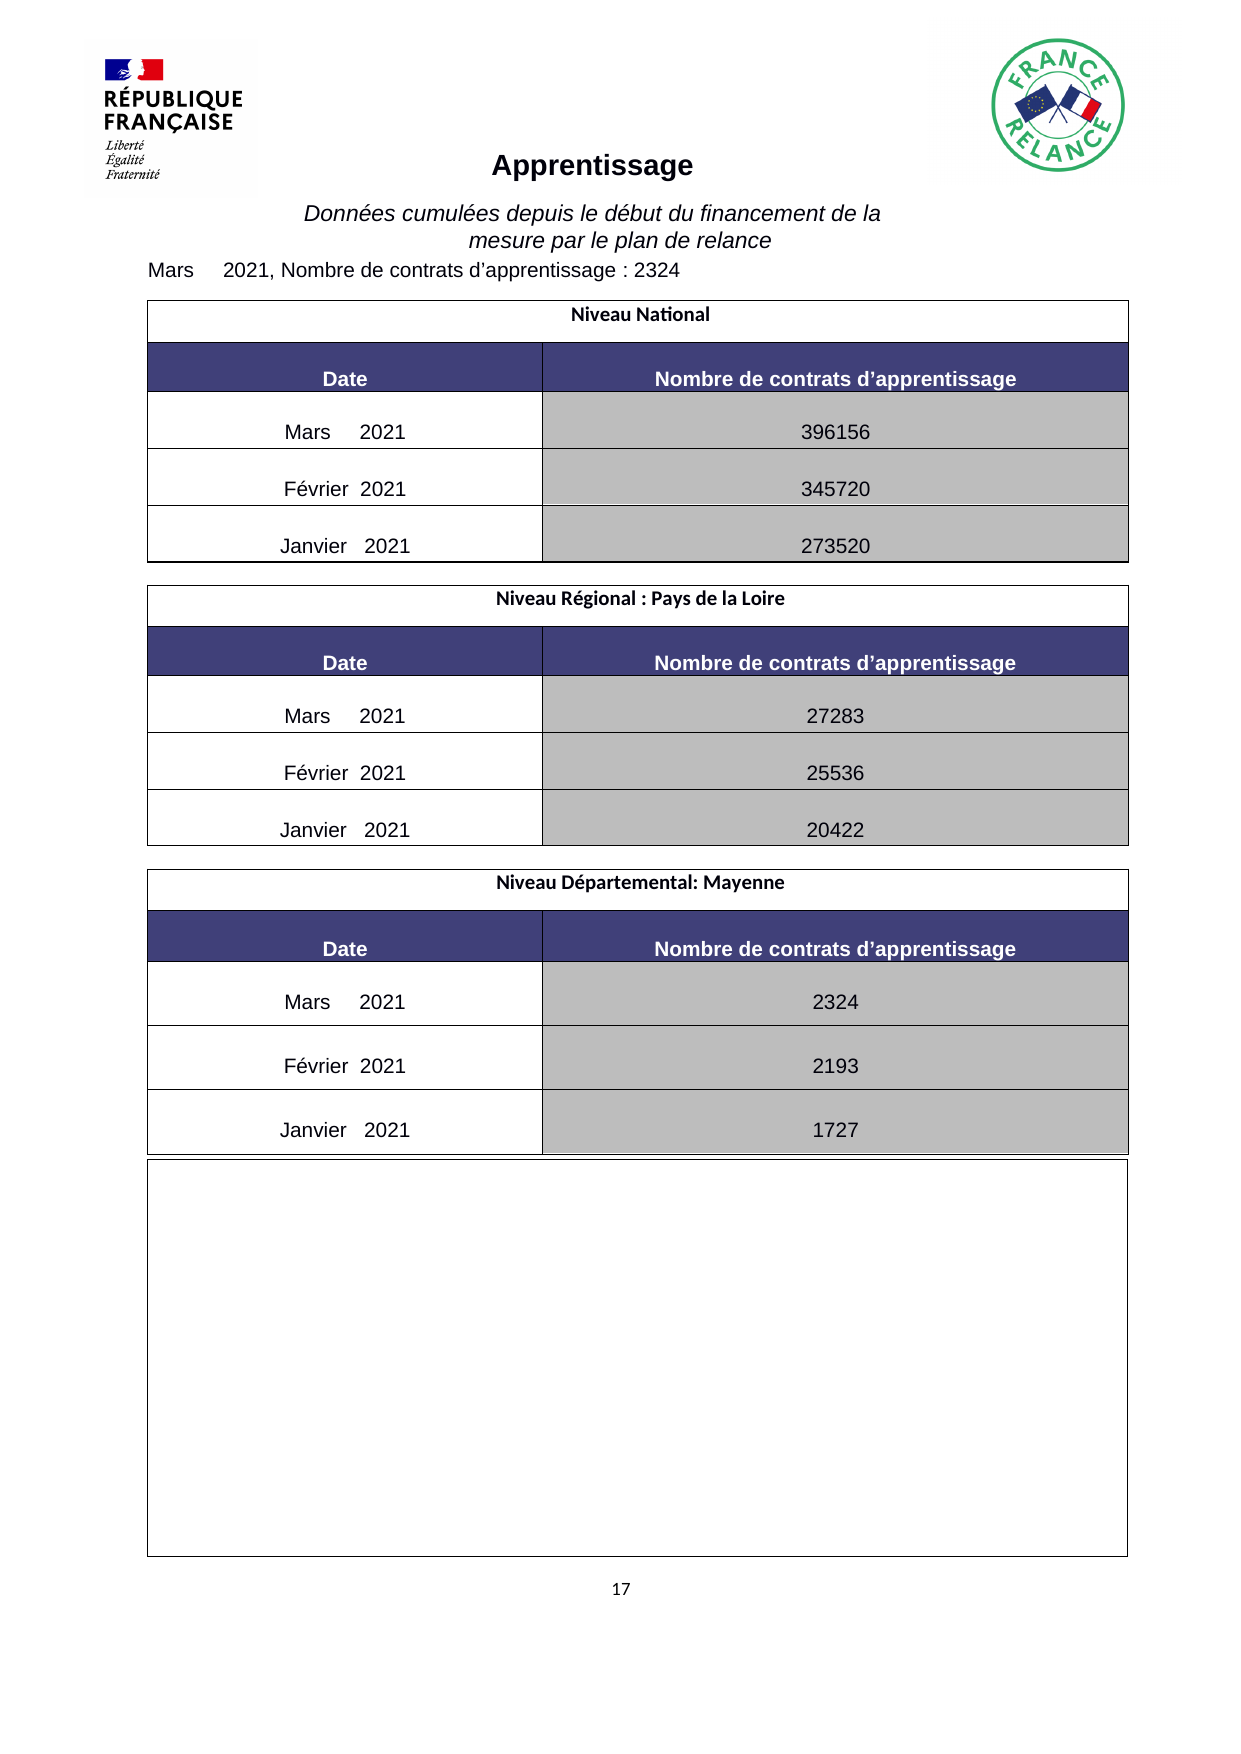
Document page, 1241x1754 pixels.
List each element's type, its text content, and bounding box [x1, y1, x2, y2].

table_cell Nombre de contrats d’apprentissage [543, 911, 1128, 961]
table_cell Janvier 2021 [148, 790, 542, 845]
table_header Niveau Régional : Pays de la Loire [148, 586, 1128, 626]
picture [926, 17, 1189, 185]
text 17 [0, 1577, 1238, 1600]
table_cell 20422 [543, 790, 1128, 845]
table_cell Février 2021 [148, 449, 542, 504]
table_cell 273520 [543, 506, 1128, 561]
table_cell Mars 2021 [148, 962, 542, 1025]
text Apprentissage [263, 148, 926, 181]
table_cell Mars 2021 [148, 392, 542, 448]
table_cell 2324 [543, 962, 1128, 1025]
table_cell Date [148, 343, 542, 391]
text Mars 2021, Nombre de contrats d’apprentissage : 2324 [148, 258, 1093, 282]
table_header Niveau Départemental: Mayenne [148, 870, 1128, 910]
table_cell Nombre de contrats d’apprentissage [543, 627, 1128, 675]
table_cell Janvier 2021 [148, 1090, 542, 1153]
table_cell Date [148, 627, 542, 675]
text Données cumulées depuis le début du financement de la mesure par le plan de relance [148, 200, 1093, 253]
table_cell Nombre de contrats d’apprentissage [543, 343, 1128, 391]
table_cell Février 2021 [148, 1026, 542, 1089]
table_cell Mars 2021 [148, 676, 542, 732]
picture [84, 39, 263, 200]
table_cell Février 2021 [148, 733, 542, 789]
table_header Niveau National [148, 301, 1128, 342]
table_cell 345720 [543, 449, 1128, 504]
table_cell Janvier 2021 [148, 506, 542, 561]
table_cell 1727 [543, 1090, 1128, 1153]
table_cell 2193 [543, 1026, 1128, 1089]
table_cell Date [148, 911, 542, 961]
table_cell 27283 [543, 676, 1128, 732]
table_cell 396156 [543, 392, 1128, 448]
table_cell 25536 [543, 733, 1128, 789]
